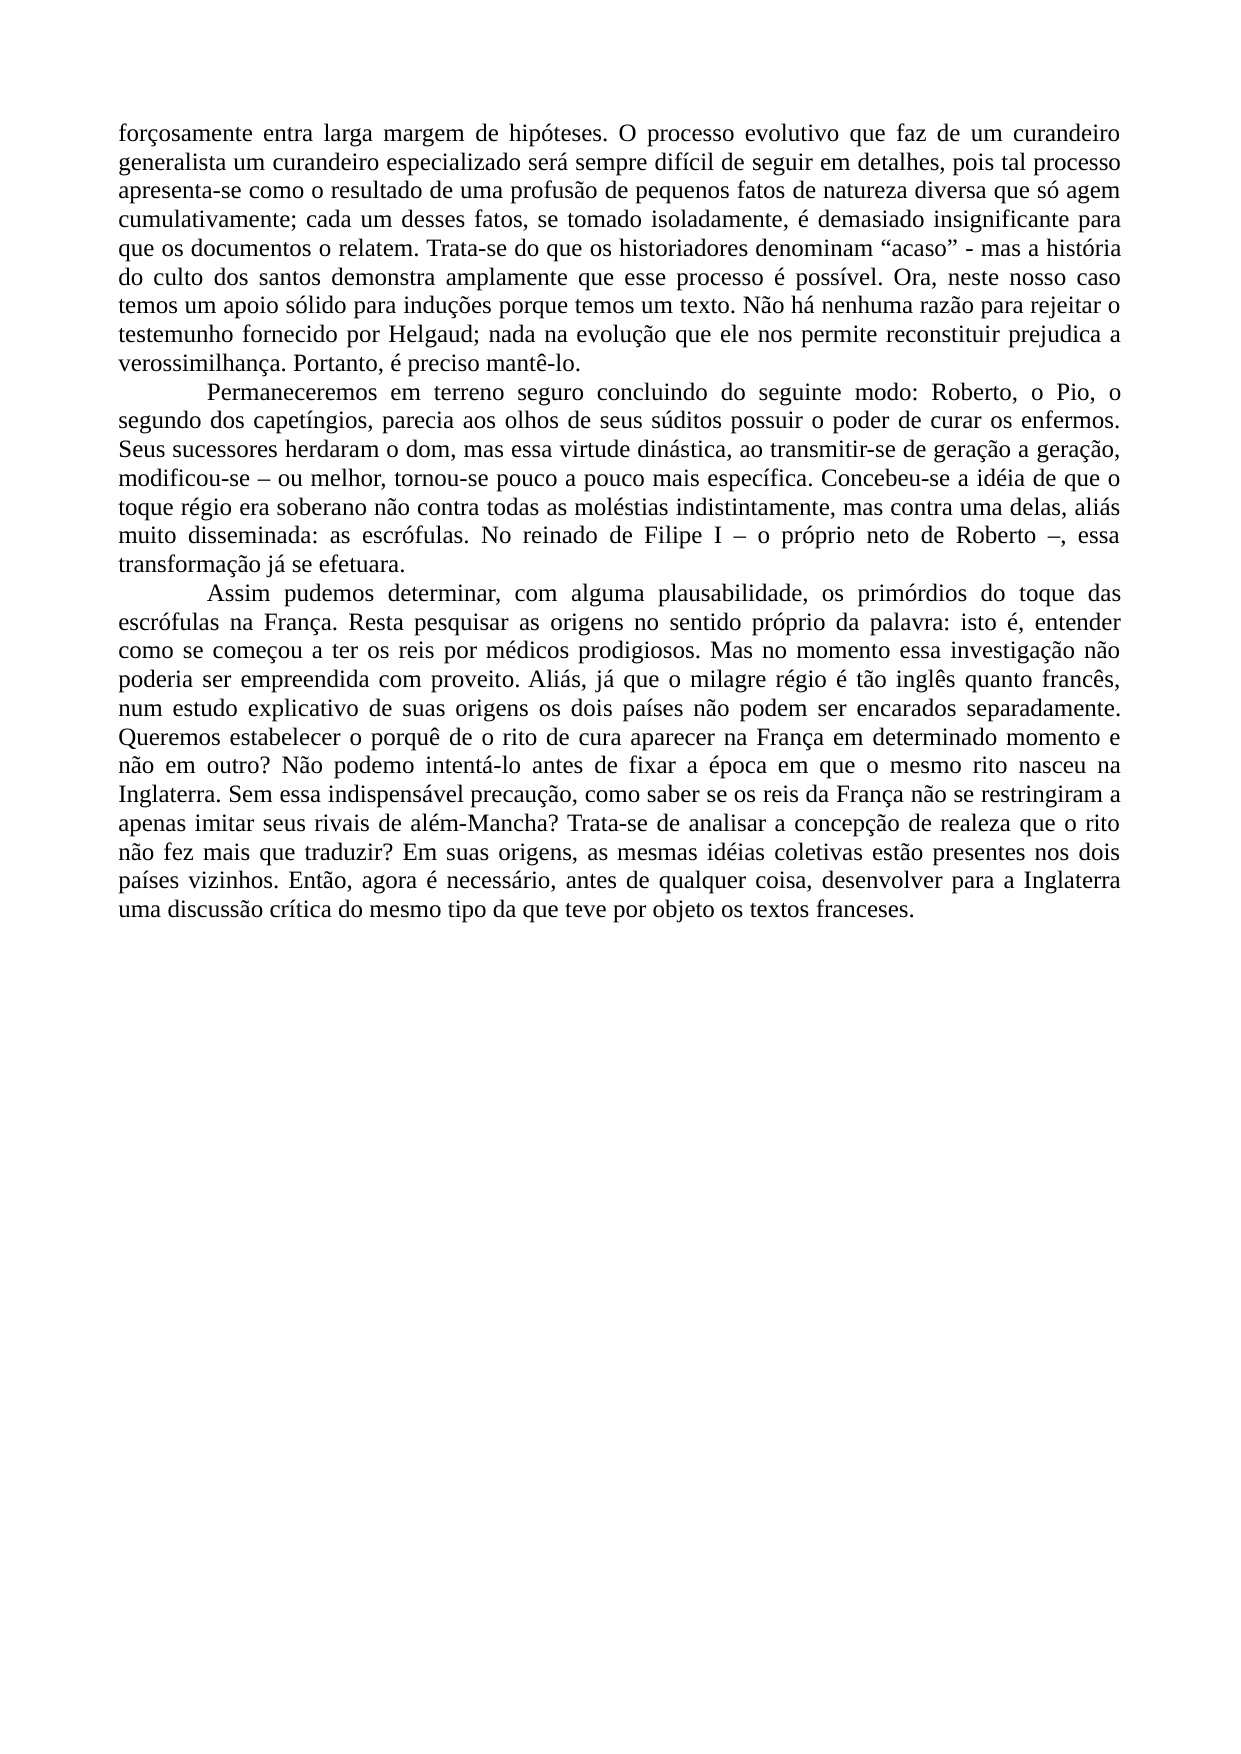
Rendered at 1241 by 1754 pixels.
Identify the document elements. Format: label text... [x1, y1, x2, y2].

text Assim pudemos determinar, com alguma plausabilidade, os primórdios do toque das escrófulas na França. Resta pesquisar as origens no sentido próprio da palavra: isto é, entender como se começou a ter os reis por médicos prodigiosos. Mas no momento essa investigação não poderia ser empreendida com proveito. Aliás, já que o milagre régio é tão inglês quanto francês, num estudo explicativo de suas origens os dois países não podem ser encarados separadamente. Queremos estabelecer o porquê de o rito de cura aparecer na França em determinado momento e não em outro? Não podemo intentá-lo antes de fixar a época em que o mesmo rito nasceu na Inglaterra. Sem essa indispensável precaução, como saber se os reis da França não se restringiram a apenas imitar seus rivais de além-Mancha? Trata-se de analisar a concepção de realeza que o rito não fez mais que traduzir? Em suas origens, as mesmas idéias coletivas estão presentes nos dois países vizinhos. Então, agora é necessário, antes de qualquer coisa, desenvolver para a Inglaterra uma discussão crítica do mesmo tipo da que teve por objeto os textos franceses. [118, 578, 1122, 923]
text Permaneceremos em terreno seguro concluindo do seguinte modo: Roberto, o Pio, o segundo dos capetíngios, parecia aos olhos de seus súditos possuir o poder de curar os enfermos. Seus sucessores herdaram o dom, mas essa virtude dinástica, ao transmitir-se de geração a geração, modificou-se – ou melhor, tornou-se pouco a pouco mais específica. Concebeu-se a idéia de que o toque régio era soberano não contra todas as moléstias indistintamente, mas contra uma delas, aliás muito disseminada: as escrófulas. No reinado de Filipe I – o próprio neto de Roberto –, essa transformação já se efetuara. [118, 377, 1122, 578]
text forçosamente entra larga margem de hipóteses. O processo evolutivo que faz de um curandeiro generalista um curandeiro especializado será sempre difícil de seguir em detalhes, pois tal processo apresenta-se como o resultado de uma profusão de pequenos fatos de natureza diversa que só agem cumulativamente; cada um desses fatos, se tomado isoladamente, é demasiado insignificante para que os documentos o relatem. Trata-se do que os historiadores denominam “acaso” - mas a história do culto dos santos demonstra amplamente que esse processo é possível. Ora, neste nosso caso temos um apoio sólido para induções porque temos um texto. Não há nenhuma razão para rejeitar o testemunho fornecido por Helgaud; nada na evolução que ele nos permite reconstituir prejudica a verossimilhança. Portanto, é preciso mantê-lo. [118, 118, 1122, 377]
